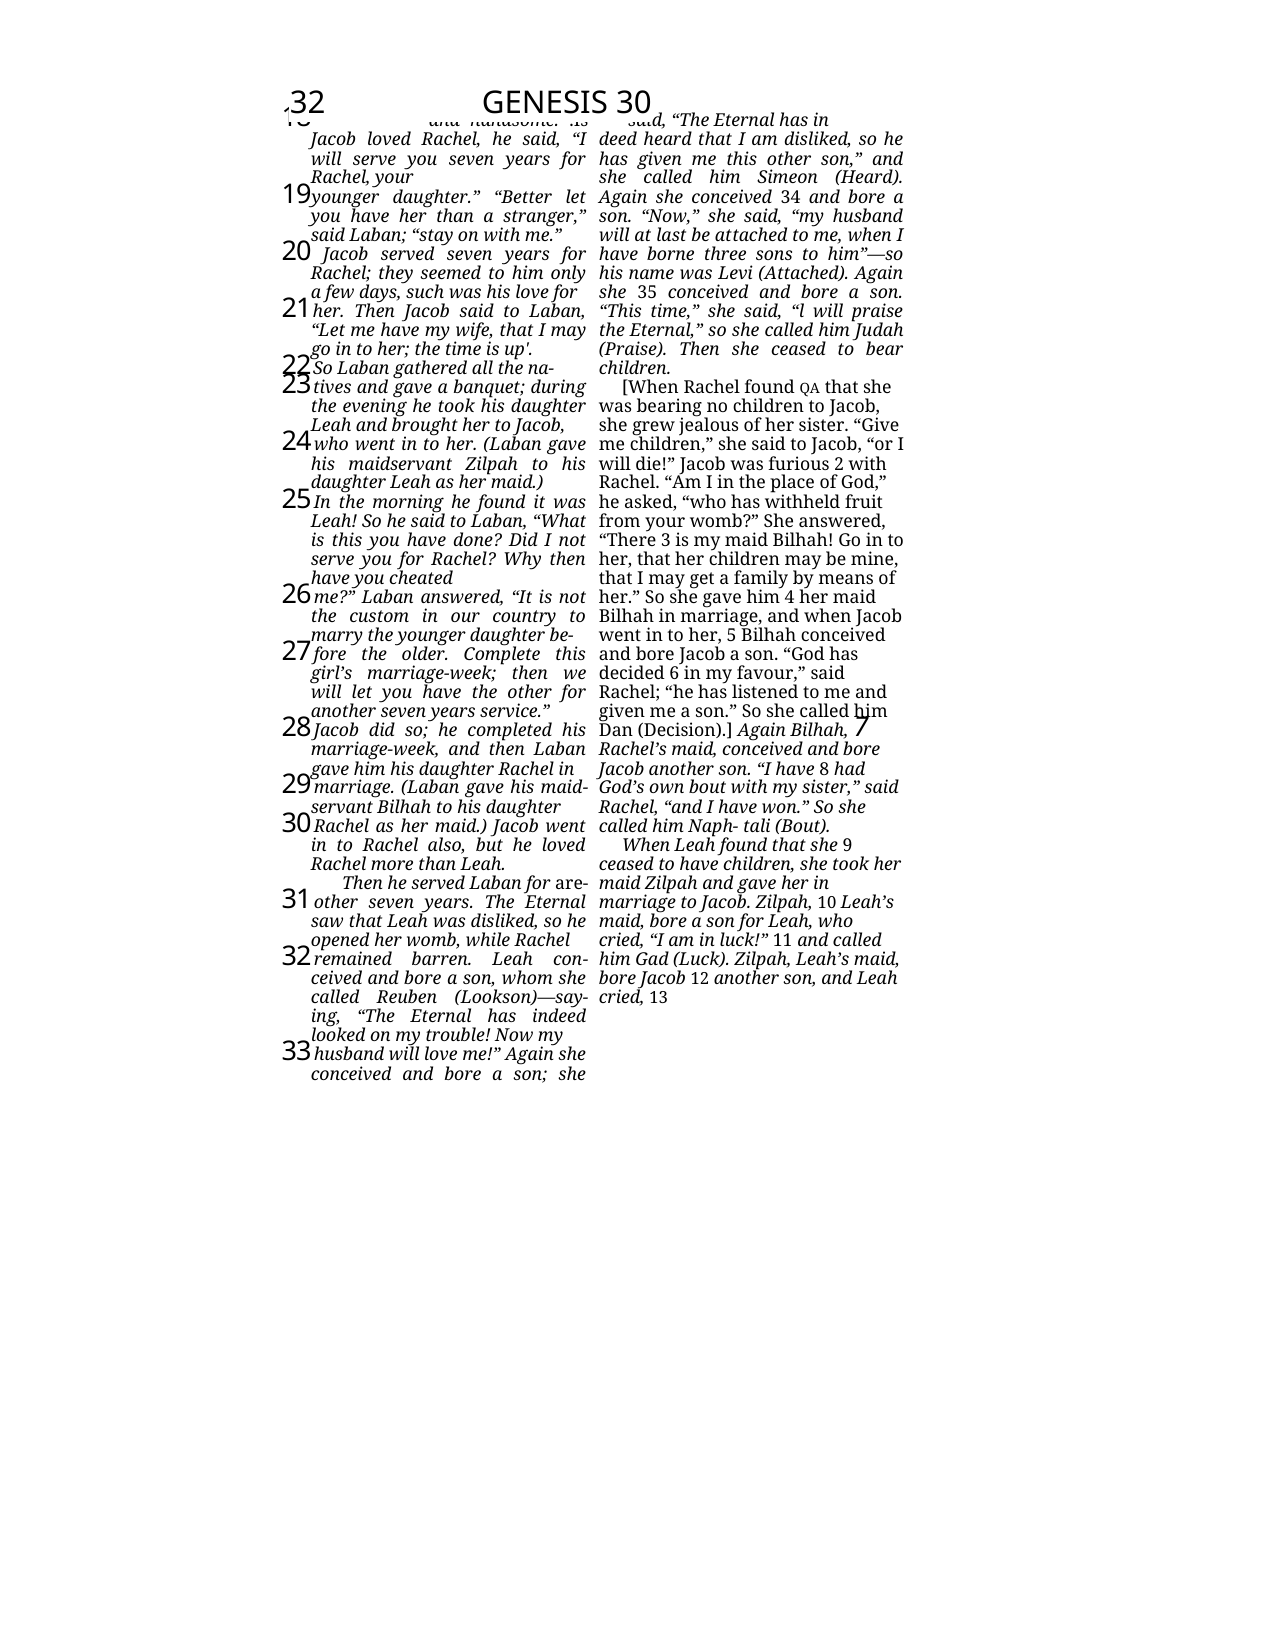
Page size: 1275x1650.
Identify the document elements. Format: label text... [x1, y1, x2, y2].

list So Laban gathered all the na- [301, 359, 588, 378]
text [When Rachel found qa that she was bearing no children to Jacob, she grew jeal­ous of her sister. “Give me chil­dren,” she said to Jacob, “or I will die!” Jacob was furious 2 with Rachel. “Am I in the place of God,” he asked, “who has withheld fruit from your womb?” She answered, “There 3 is my maid Bilhah! Go in to her, that her children may be mine, that I may get a family by means of her.” So she gave him 4 her maid Bilhah in marriage, and when Jacob went in to her, 5 Bilhah conceived and bore Jacob a son. “God has decided 6 in my favour,” said Rachel; “he has listened to me and given me a son.” So she called him Dan (Decision).] Again Bilhah, 7 Rachel’s maid, conceived and bore Jacob another son. “I have 8 had God’s own bout with my sister,” said Rachel, “and I have won.” So she called him Naph- tali (Bout). [599, 378, 906, 836]
text When Leah found that she 9 ceased to have children, she took her maid Zilpah and gave her in marriage to Jacob. Zilpah, 10 Leah’s maid, bore a son for Leah, who cried, “I am in luck!” 11 and called him Gad (Luck). Zilpah, Leah’s maid, bore Jacob 12 another son, and Leah cried, 13 [599, 836, 906, 1007]
list husband will love me!” Again she conceived and bore a son; she said, “The Eternal has in­ [599, 112, 906, 131]
text Then he served Laban for are- [281, 874, 588, 893]
list marriage. (Laban gave his maid­servant Bilhah to his daughter [281, 779, 588, 817]
list younger daughter.” “Better let you have her than a stranger,” said Laban; “stay on with me.” [281, 188, 588, 245]
list tives and gave a banquet; during the evening he took his daughter Leah and brought her to Jacob, [281, 378, 588, 436]
list her. Then Jacob said to Laban, “Let me have my wife, that I may go in to her; the time is up'. [281, 302, 588, 359]
list me?” Laban answered, “It is not the custom in our country to marry the younger daughter be- [281, 588, 588, 645]
list Jacob served seven years for Rachel; they seemed to him only a few days, such was his love for [281, 245, 588, 302]
list Rachel as her maid.) Jacob went in to Rachel also, but he loved Rachel more than Leah. [281, 817, 588, 874]
list who went in to her. (Laban gave his maidservant Zilpah to his daughter Leah as her maid.) [281, 436, 588, 493]
list fore the older. Complete this girl’s marriage-week; then we will let you have the other for another seven years service.” [281, 645, 588, 722]
list and handsome. .Is Jacob loved Rachel, he said, “I will serve you seven years for Rachel, your [281, 112, 588, 188]
list husband will love me!” Again she conceived and bore a son; she said, “The Eternal has in­ [281, 1046, 588, 1084]
text deed heard that I am disliked, so he has given me this other son,” and she called him Simeon (Heard). Again she conceived 34 and bore a son. “Now,” she said, “my husband will at last be at­tached to me, when I have borne three sons to him”—so his name was Levi (Attached). Again she 35 conceived and bore a son. “This time,” she said, “l will praise the Eternal,” so she called him Ju­dah (Praise). Then she ceased to bear children. [599, 131, 906, 378]
list other seven years. The Eternal saw that Leah was disliked, so he opened her womb, while Rachel [281, 893, 588, 950]
list In the morning he found it was Leah! So he said to Laban, “What is this you have done? Did I not serve you for Rachel? Why then have you cheated [281, 493, 588, 588]
list Jacob did so; he completed his marriage-week, and then Laban gave him his daughter Rachel in [281, 722, 588, 779]
list remained barren. Leah con­ceived and bore a son, whom she called Reuben (Lookson)—say­ing, “The Eternal has indeed looked on my trouble! Now my [281, 950, 588, 1046]
